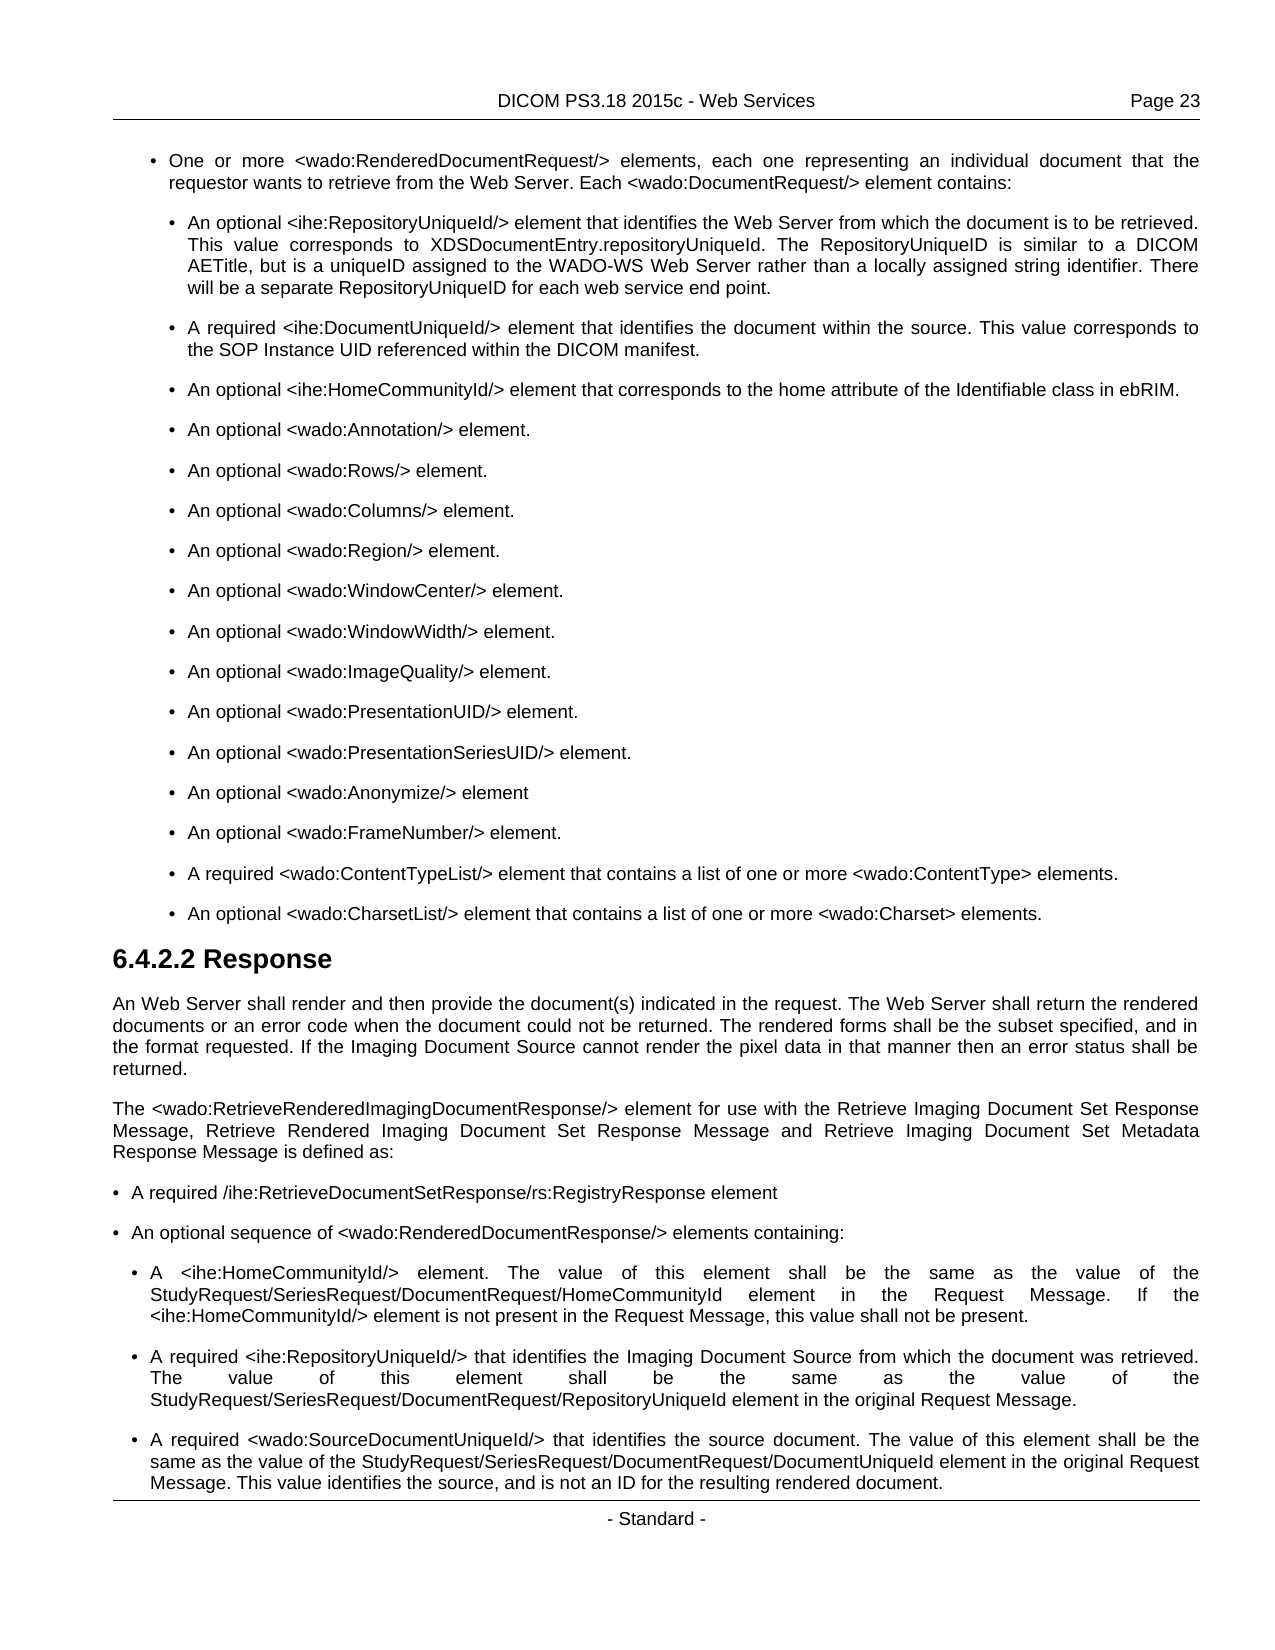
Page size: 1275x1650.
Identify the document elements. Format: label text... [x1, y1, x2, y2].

list An optional <wado:CharsetList/> element that contains a list of one or more <wado:Charset> elements. [169, 903, 1200, 924]
list An optional <wado:Region/> element. [169, 540, 1200, 562]
text The <wado:RetrieveRenderedImagingDocumentResponse/> element for use with the Retrieve Imaging Document Set Response Message, Retrieve Rendered Imaging Document Set Response Message and Retrieve Imaging Document Set Metadata Response Message is defined as: [112, 1098, 1200, 1163]
list An optional <wado:Anonymize/> element [169, 782, 1200, 803]
list An optional <ihe:HomeCommunityId/> element that corresponds to the home attribute of the Identifiable class in ebRIM. [169, 379, 1200, 400]
list An optional <wado:Rows/> element. [169, 459, 1200, 481]
text An Web Server shall render and then provide the document(s) indicated in the request. The Web Server shall return the rendered documents or an error code when the document could not be returned. The rendered forms shall be the subset specified, and in the format requested. If the Imaging Document Source cannot render the pixel data in that manner then an error status shall be returned. [112, 993, 1200, 1079]
list A required <wado:SourceDocumentUniqueId/> that identifies the source document. The value of this element shall be the same as the value of the StudyRequest/SeriesRequest/DocumentRequest/DocumentUniqueId element in the original Request Message. This value identifies the source, and is not an ID for the resulting rendered document. [131, 1429, 1200, 1494]
list A required <wado:ContentTypeList/> element that contains a list of one or more <wado:ContentType> elements. [169, 862, 1200, 884]
list An optional <wado:ImageQuality/> element. [169, 661, 1200, 682]
list A required <ihe:RepositoryUniqueId/> that identifies the Imaging Document Source from which the document was retrieved. The value of this element shall be the same as the value of the StudyRequest/SeriesRequest/DocumentRequest/RepositoryUniqueId element in the original Request Message. [131, 1346, 1200, 1410]
list An optional <wado:FrameNumber/> element. [169, 822, 1200, 844]
list An optional <ihe:RepositoryUniqueId/> element that identifies the Web Server from which the document is to be retrieved. This value corresponds to XDSDocumentEntry.repositoryUniqueId. The RepositoryUniqueID is similar to a DICOM AETitle, but is a uniqueID assigned to the WADO-WS Web Server rather than a locally assigned string identifier. There will be a separate RepositoryUniqueID for each web service end point. [169, 212, 1200, 298]
list An optional <wado:Annotation/> element. [169, 419, 1200, 441]
list One or more <wado:RenderedDocumentRequest/> elements, each one representing an individual document that the requestor wants to retrieve from the Web Server. Each <wado:DocumentRequest/> element contains: [150, 150, 1200, 193]
list An optional <wado:WindowCenter/> element. [169, 580, 1200, 602]
list A required /ihe:RetrieveDocumentSetResponse/rs:RegistryResponse element [112, 1182, 1200, 1203]
list An optional <wado:Columns/> element. [169, 500, 1200, 521]
list A required <ihe:DocumentUniqueId/> element that identifies the document within the source. This value corresponds to the SOP Instance UID referenced within the DICOM manifest. [169, 317, 1200, 360]
list An optional <wado:PresentationUID/> element. [169, 701, 1200, 723]
text 6.4.2.2 Response [112, 943, 1200, 974]
list An optional <wado:PresentationSeriesUID/> element. [169, 742, 1200, 763]
list A <ihe:HomeCommunityId/> element. The value of this element shall be the same as the value of the StudyRequest/SeriesRequest/DocumentRequest/HomeCommunityId element in the Request Message. If the <ihe:HomeCommunityId/> element is not present in the Request Message, this value shall not be present. [131, 1262, 1200, 1327]
list An optional sequence of <wado:RenderedDocumentResponse/> elements containing: [112, 1222, 1200, 1243]
list An optional <wado:WindowWidth/> element. [169, 621, 1200, 642]
